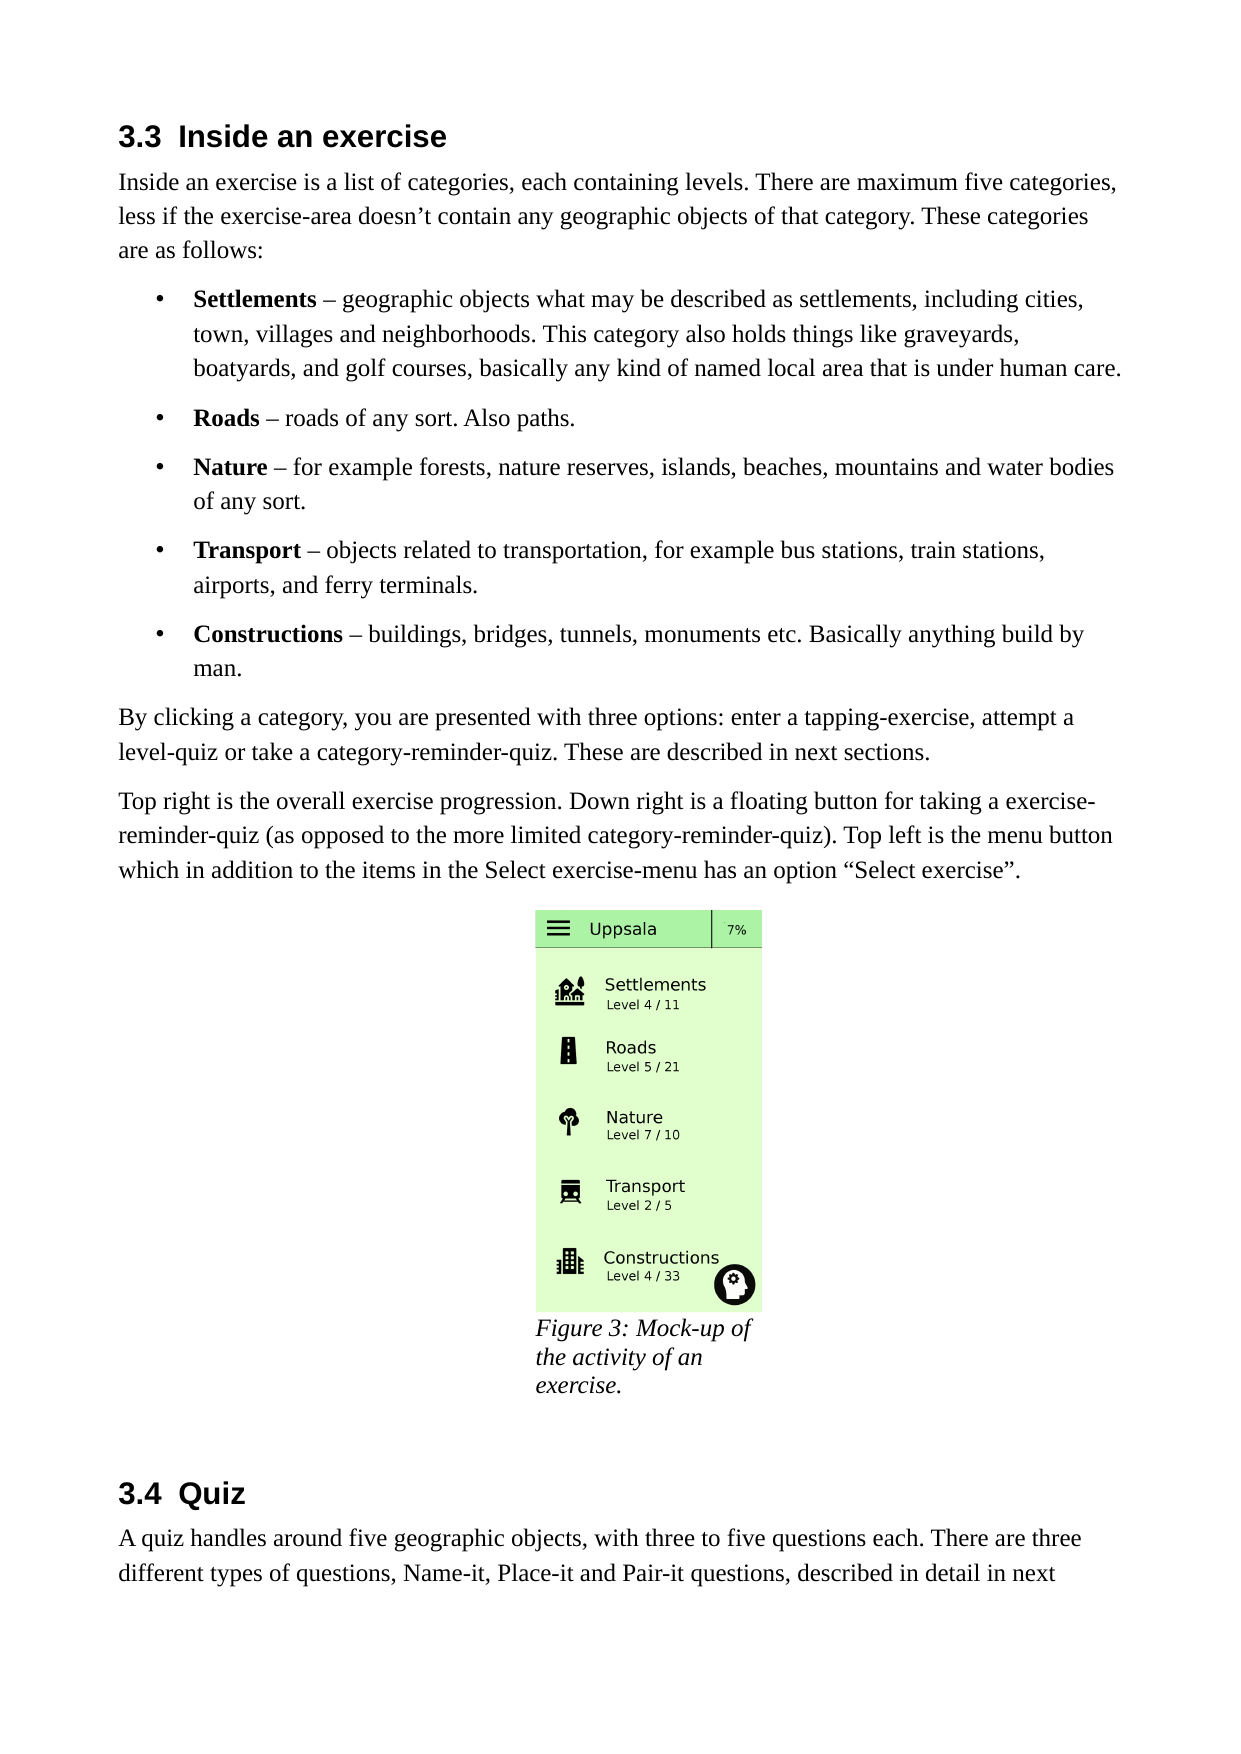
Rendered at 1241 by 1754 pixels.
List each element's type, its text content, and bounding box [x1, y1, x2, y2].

text Top right is the overall exercise progression. Down right is a floating button for taking a exercise-reminder-quiz (as opposed to the more limited category-reminder-quiz). Top left is the menu button which in addition to the items in the Select exercise-menu has an option “Select exercise”. [118, 786, 1122, 883]
text By clicking a category, you are presented with three options: enter a tapping-exercise, attempt a level-quiz or take a category-reminder-quiz. These are described in next sections. [118, 702, 1122, 766]
list Constructions – buildings, bridges, tunnels, monuments etc. Basically anything build by man. [156, 619, 1122, 682]
subtitle Quiz [118, 1475, 1122, 1511]
picture [535, 910, 762, 1313]
text Inside an exercise is a list of categories, each containing levels. There are maximum five categories, less if the exercise-area doesn’t contain any geographic objects of that category. These categories are as follows: [118, 167, 1122, 264]
text A quiz handles around five geographic objects, with three to five questions each. There are three different types of questions, Name-it, Place-it and Pair-it questions, described in detail in next [118, 1523, 1122, 1586]
text Figure 3: Mock-up of the activity of an exercise. [535, 1313, 762, 1399]
subtitle Inside an exercise [118, 118, 1122, 154]
list Settlements – geographic objects what may be described as settlements, including cities, town, villages and neighborhoods. This category also holds things like graveyards, boatyards, and golf courses, basically any kind of named local area that is under human care. [156, 284, 1122, 382]
list Transport – objects related to transportation, for example bus stations, train stations, airports, and ferry terminals. [156, 535, 1122, 598]
list Roads – roads of any sort. Also paths. [156, 403, 1122, 431]
list Nature – for example forests, nature reserves, islands, beaches, mountains and water bodies of any sort. [156, 452, 1122, 515]
